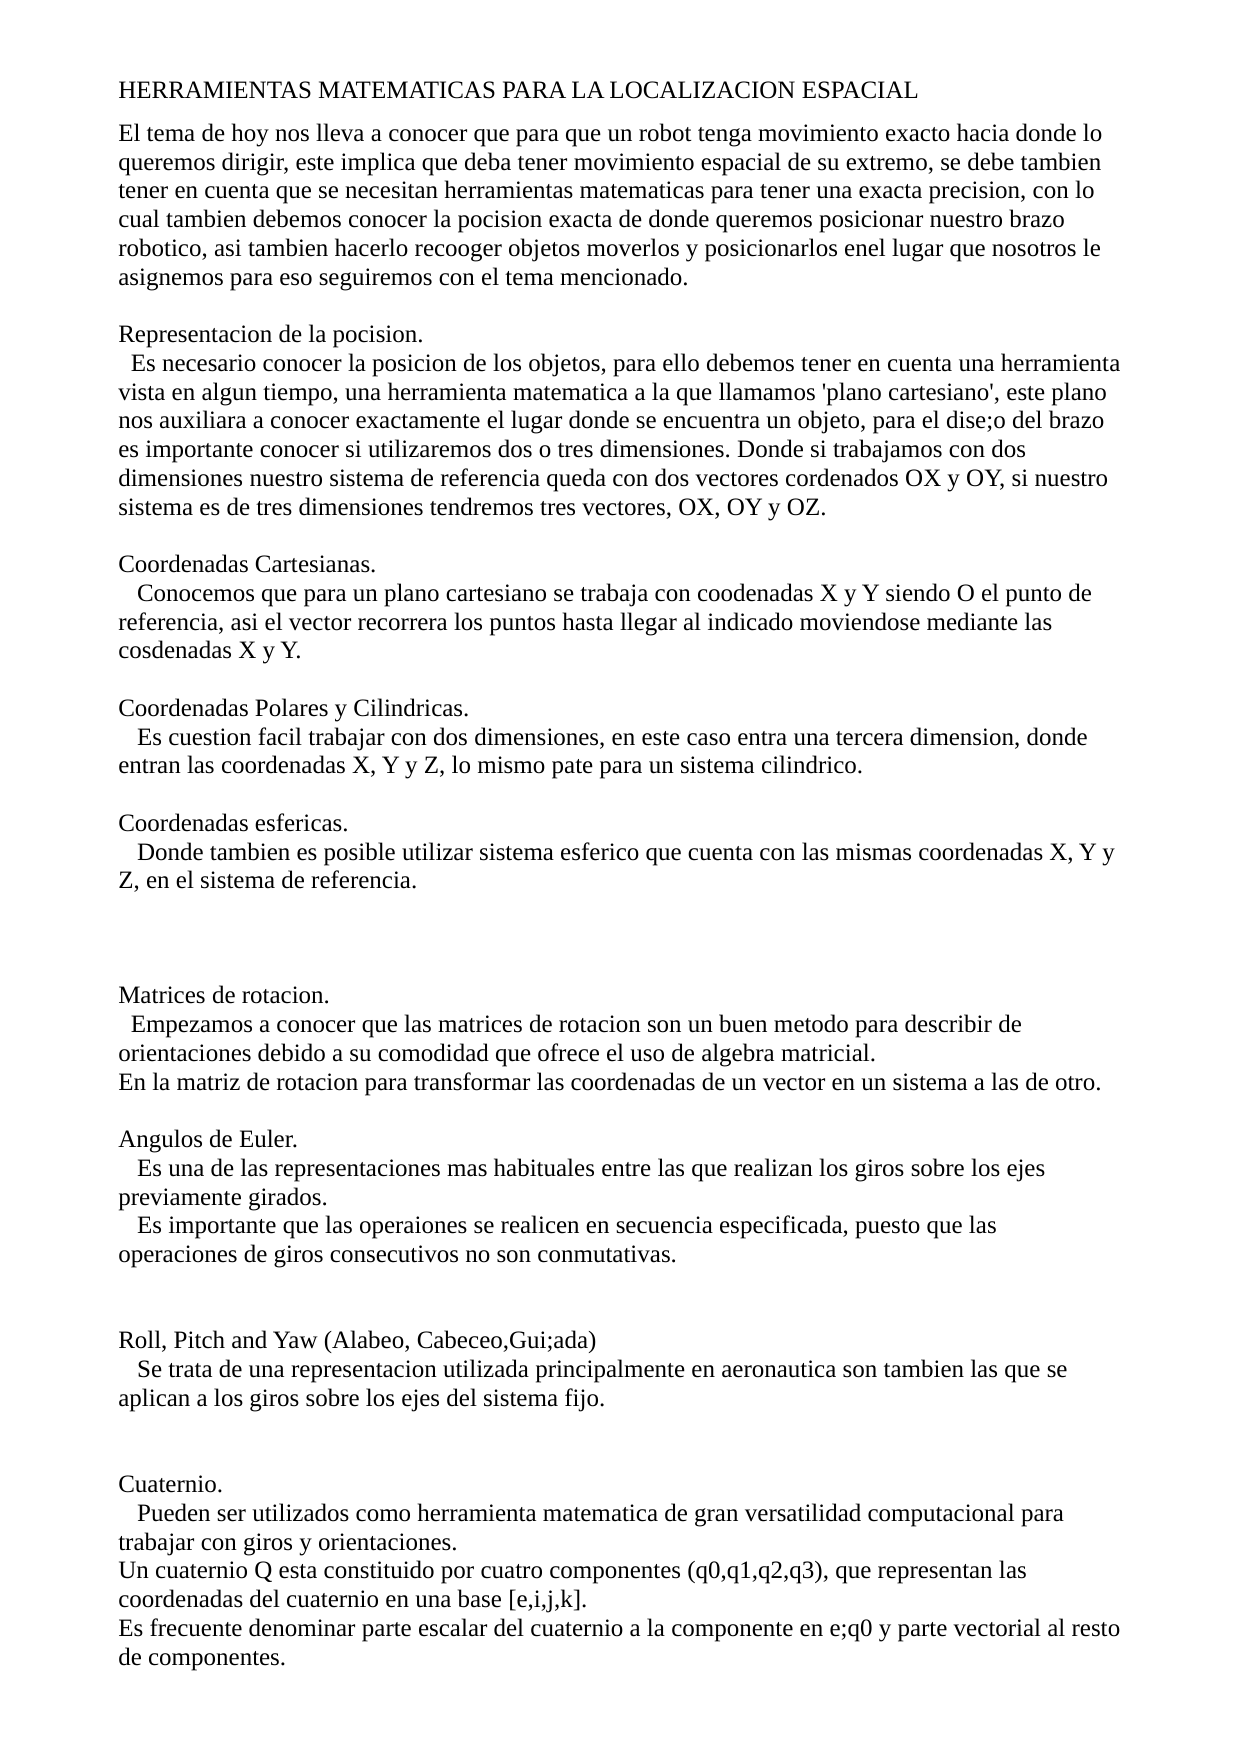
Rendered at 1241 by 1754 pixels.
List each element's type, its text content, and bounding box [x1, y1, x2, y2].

text Es frecuente denominar parte escalar del cuaternio a la componente en e;q0 y parte vectorial al resto de componentes. [118, 1613, 1122, 1671]
text Pueden ser utilizados como herramienta matematica de gran versatilidad computacional para trabajar con giros y orientaciones. [118, 1498, 1122, 1556]
text Es importante que las operaiones se realicen en secuencia especificada, puesto que las operaciones de giros consecutivos no son conmutativas. [118, 1211, 1122, 1268]
text Cuaternio. [118, 1469, 1122, 1498]
text Matrices de rotacion. [118, 981, 1122, 1009]
text Es una de las representaciones mas habituales entre las que realizan los giros sobre los ejes previamente girados. [118, 1153, 1122, 1211]
text Coordenadas Cartesianas. [118, 549, 1122, 578]
text Conocemos que para un plano cartesiano se trabaja con coodenadas X y Y siendo O el punto de referencia, asi el vector recorrera los puntos hasta llegar al indicado moviendose mediante las cosdenadas X y Y. [118, 578, 1122, 664]
text Un cuaternio Q esta constituido por cuatro componentes (q0,q1,q2,q3), que representan las coordenadas del cuaternio en una base [e,i,j,k]. [118, 1556, 1122, 1613]
text Es cuestion facil trabajar con dos dimensiones, en este caso entra una tercera dimension, donde entran las coordenadas X, Y y Z, lo mismo pate para un sistema cilindrico. [118, 722, 1122, 779]
text Representacion de la pocision. [118, 319, 1122, 348]
text El tema de hoy nos lleva a conocer que para que un robot tenga movimiento exacto hacia donde lo queremos dirigir, este implica que deba tener movimiento espacial de su extremo, se debe tambien tener en cuenta que se necesitan herramientas matematicas para tener una exacta precision, con lo cual tambien debemos conocer la pocision exacta de donde queremos posicionar nuestro brazo robotico, asi tambien hacerlo recooger objetos moverlos y posicionarlos enel lugar que nosotros le asignemos para eso seguiremos con el tema mencionado. [118, 118, 1122, 291]
text Roll, Pitch and Yaw (Alabeo, Cabeceo,Gui;ada) [118, 1326, 1122, 1354]
text Donde tambien es posible utilizar sistema esferico que cuenta con las mismas coordenadas X, Y y Z, en el sistema de referencia. [118, 837, 1122, 894]
text Empezamos a conocer que las matrices de rotacion son un buen metodo para describir de orientaciones debido a su comodidad que ofrece el uso de algebra matricial. [118, 1009, 1122, 1067]
text Coordenadas esfericas. [118, 808, 1122, 837]
text En la matriz de rotacion para transformar las coordenadas de un vector en un sistema a las de otro. [118, 1067, 1122, 1096]
text Angulos de Euler. [118, 1124, 1122, 1153]
text Se trata de una representacion utilizada principalmente en aeronautica son tambien las que se aplican a los giros sobre los ejes del sistema fijo. [118, 1354, 1122, 1412]
text Coordenadas Polares y Cilindricas. [118, 693, 1122, 722]
text Es necesario conocer la posicion de los objetos, para ello debemos tener en cuenta una herramienta vista en algun tiempo, una herramienta matematica a la que llamamos 'plano cartesiano', este plano nos auxiliara a conocer exactamente el lugar donde se encuentra un objeto, para el dise;o del brazo es importante conocer si utilizaremos dos o tres dimensiones. Donde si trabajamos con dos dimensiones nuestro sistema de referencia queda con dos vectores cordenados OX y OY, si nuestro sistema es de tres dimensiones tendremos tres vectores, OX, OY y OZ. [118, 348, 1122, 521]
